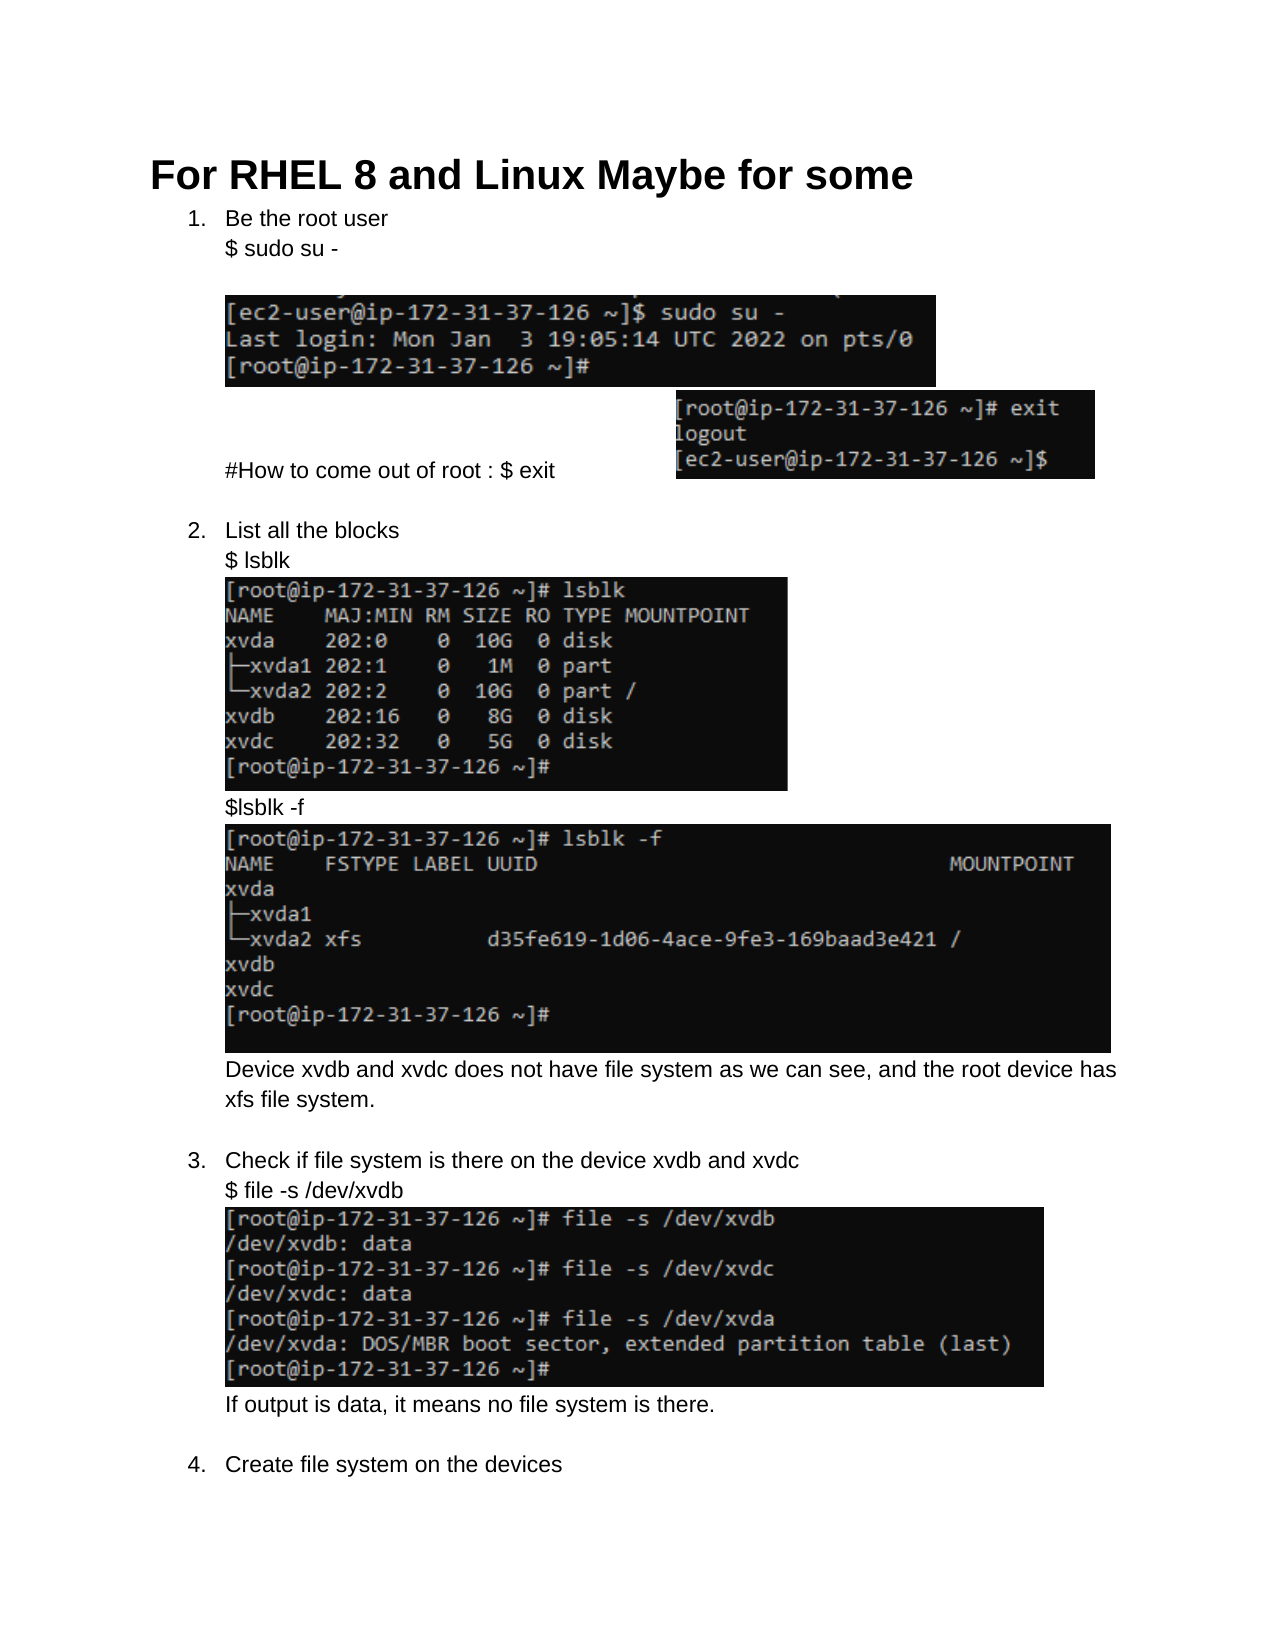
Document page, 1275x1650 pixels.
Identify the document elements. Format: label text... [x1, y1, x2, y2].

text $lsblk -f [225, 794, 1125, 820]
list Create file system on the devices [187, 1451, 1125, 1477]
text $ lsblk [225, 547, 1125, 574]
text $ sudo su - [225, 235, 1125, 262]
list List all the blocks [187, 517, 1125, 543]
text For RHEL 8 and Linux Maybe for some [150, 150, 1125, 198]
picture [676, 390, 1095, 479]
list Check if file system is there on the device xvdb and xvdc [187, 1147, 1125, 1173]
text If output is data, it means no file system is there. [225, 1391, 1125, 1417]
picture [225, 824, 1111, 1053]
text $ file -s /dev/xvdb [225, 1177, 1125, 1203]
picture [225, 577, 788, 791]
picture [225, 295, 936, 387]
picture [225, 1207, 1044, 1387]
text #How to come out of root : $ exit [225, 391, 1125, 483]
list Be the root user [187, 205, 1125, 231]
text Device xvdb and xvdc does not have file system as we can see, and the root device has xfs file system. [225, 1056, 1125, 1113]
